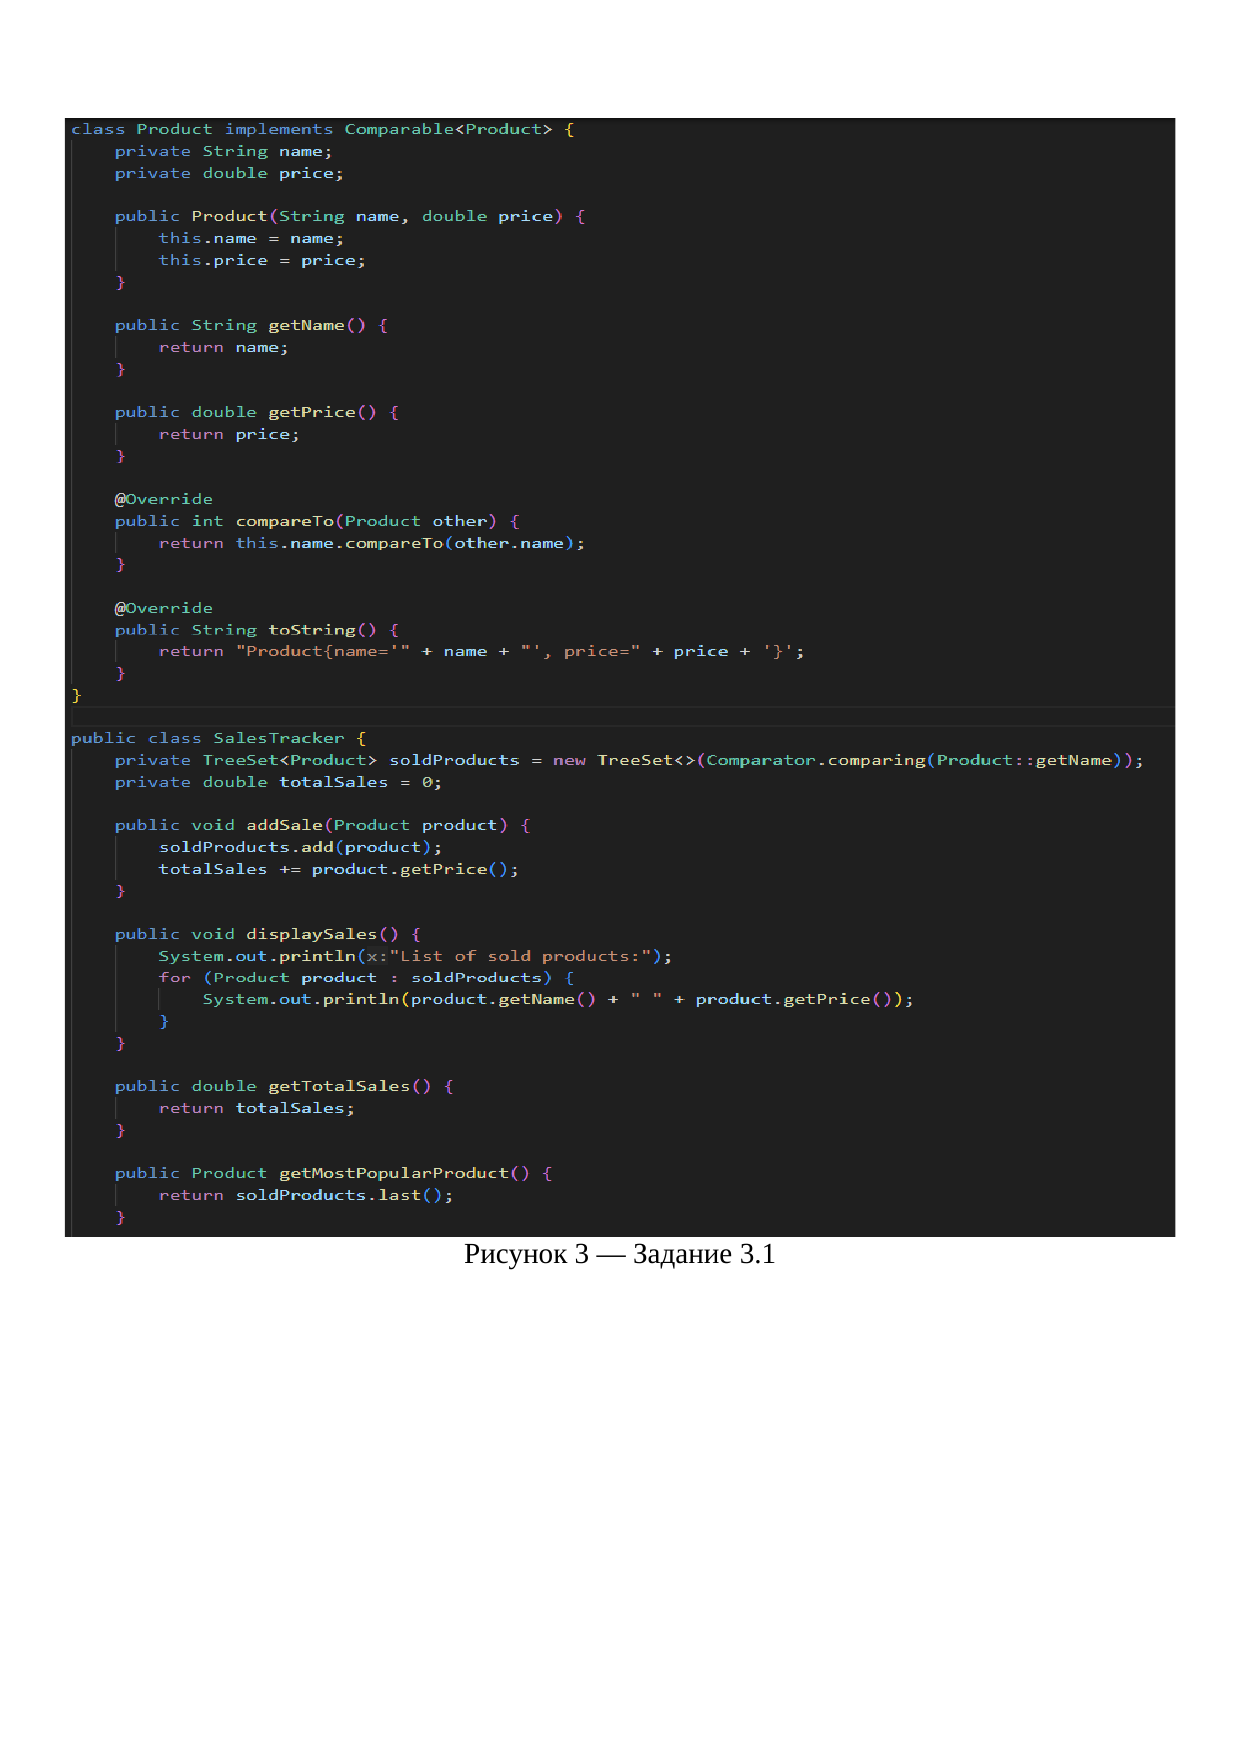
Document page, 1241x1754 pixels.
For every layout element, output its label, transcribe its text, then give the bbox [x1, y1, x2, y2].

text Рисунок 3 — Задание 3.1 [118, 1237, 1122, 1270]
picture [64, 118, 1176, 1237]
